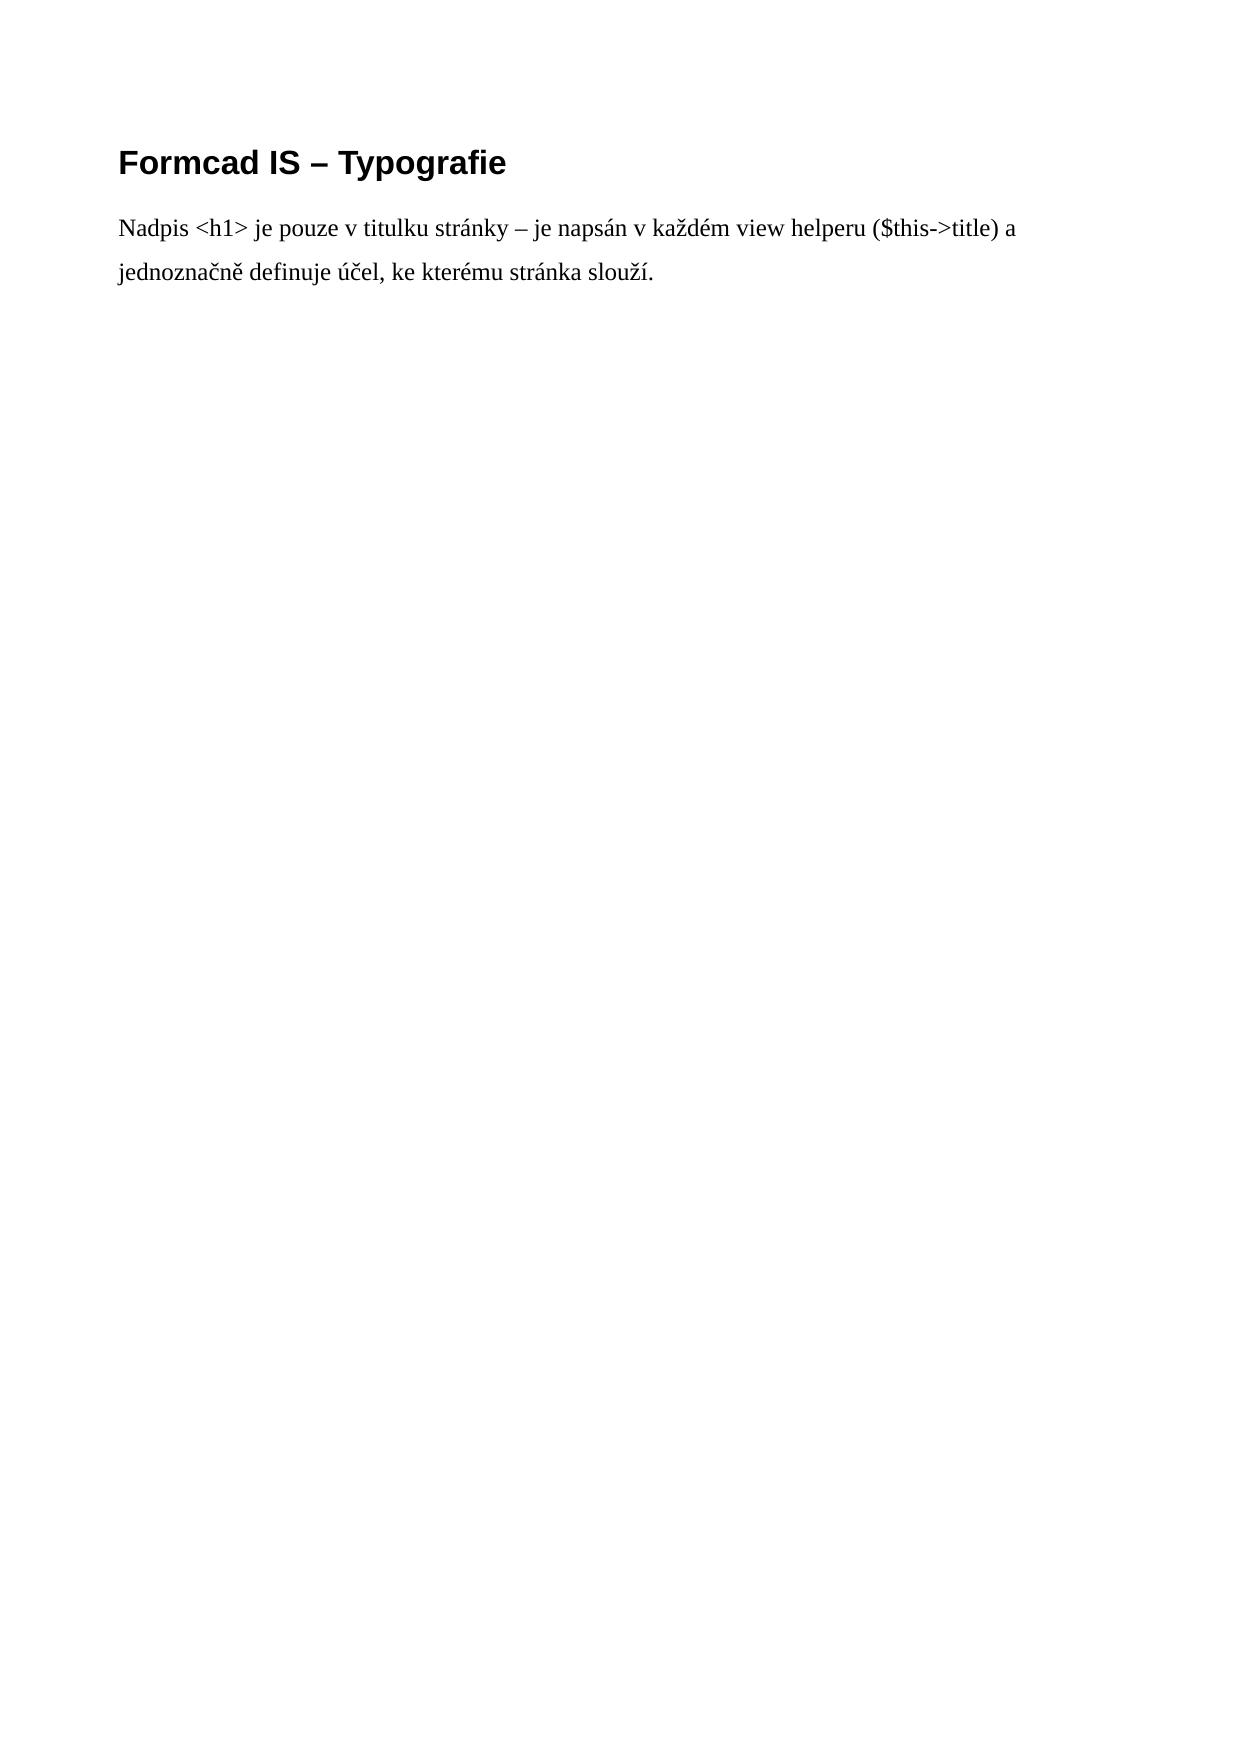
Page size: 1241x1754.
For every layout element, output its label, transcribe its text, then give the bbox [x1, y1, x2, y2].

subtitle Formcad IS – Typografie [118, 143, 1122, 182]
text Nadpis <h1> je pouze v titulku stránky – je napsán v každém view helperu ($this->title) a jednoznačně definuje účel, ke kterému stránka slouží. [118, 213, 1122, 285]
